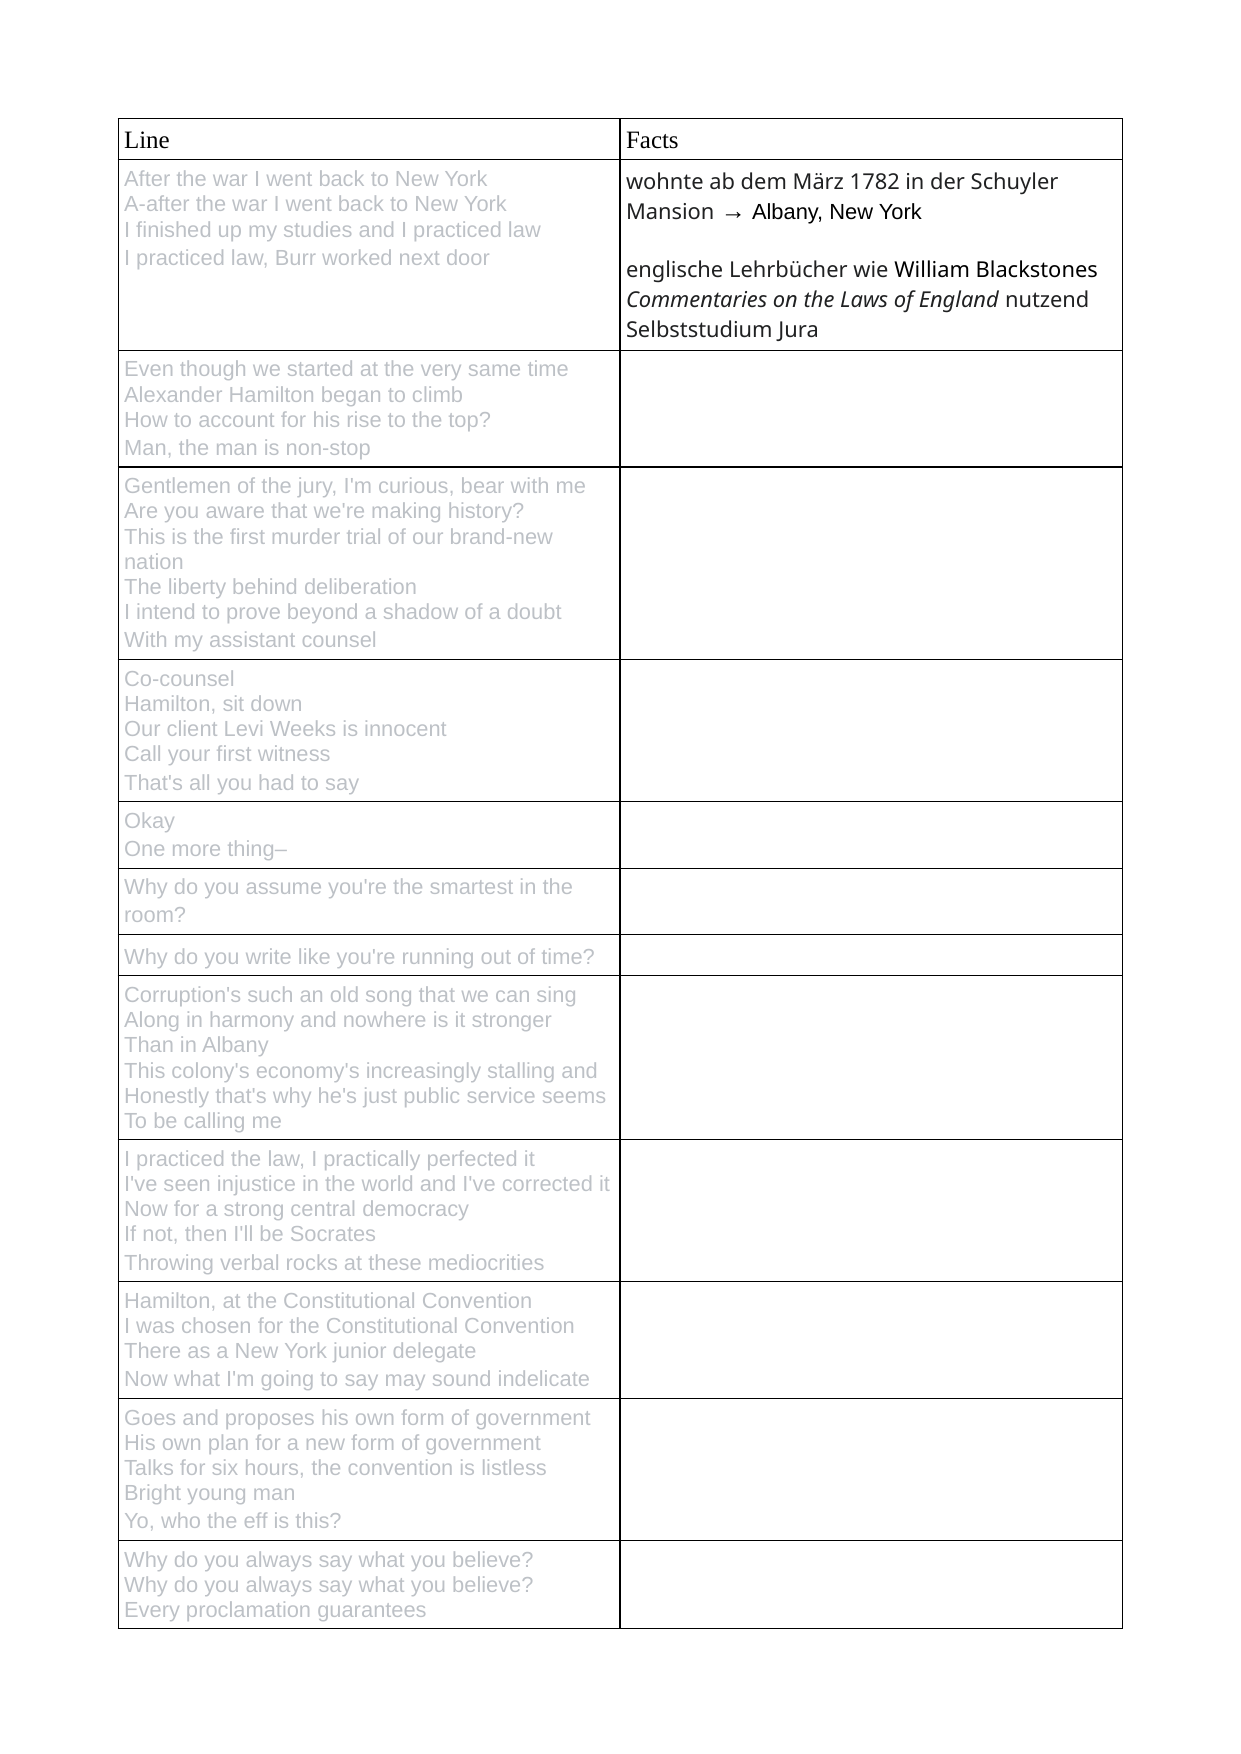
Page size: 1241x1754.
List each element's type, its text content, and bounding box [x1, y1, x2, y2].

table_cell Co-counsel Hamilton, sit down Our client Levi Weeks is innocent Call your first witness That's all you had to say [119, 660, 619, 801]
table_cell Even though we started at the very same time Alexander Hamilton began to climb How to account for his rise to the top? Man, the man is non-stop [119, 351, 619, 466]
table_cell Okay One more thing– [119, 802, 619, 867]
table_header Facts [621, 119, 1122, 159]
table_cell I practiced the law, I practically perfected it I've seen injustice in the world and I've corrected it Now for a strong central democracy If not, then I'll be Socrates Throwing verbal rocks at these mediocrities [119, 1140, 619, 1281]
table_cell [621, 1399, 1122, 1540]
table_cell Gentlemen of the jury, I'm curious, bear with me Are you aware that we're making history? This is the first murder trial of our brand-new nation The liberty behind deliberation I intend to prove beyond a shadow of a doubt With my assistant counsel [119, 468, 619, 659]
table_cell [621, 1282, 1122, 1398]
table_cell Hamilton, at the Constitutional Convention I was chosen for the Constitutional Convention There as a New York junior delegate Now what I'm going to say may sound indelicate [119, 1282, 619, 1398]
table_cell [621, 1140, 1122, 1281]
table_cell [621, 1541, 1122, 1628]
table_cell Why do you assume you're the smartest in the room? [119, 869, 619, 934]
table_cell Why do you always say what you believe? Why do you always say what you believe? Every proclamation guarantees [119, 1541, 619, 1628]
table_cell [621, 351, 1122, 466]
table_cell wohnte ab dem März 1782 in der Schuyler Mansion → Albany, New York englische Lehrbücher wie William Blackstones Commentaries on the Laws of England nutzend Selbststudium Jura [621, 160, 1122, 349]
table_cell [621, 802, 1122, 867]
table_cell Why do you write like you're running out of time? [119, 935, 619, 975]
table_cell [621, 660, 1122, 801]
table_cell Goes and proposes his own form of government His own plan for a new form of government Talks for six hours, the convention is listless Bright young man Yo, who the eff is this? [119, 1399, 619, 1540]
table_cell [621, 869, 1122, 934]
table_cell Corruption's such an old song that we can sing Along in harmony and nowhere is it stronger Than in Albany This colony's economy's increasingly stalling and Honestly that's why he's just public service seems To be calling me [119, 976, 619, 1139]
table_cell [621, 935, 1122, 975]
table_cell After the war I went back to New York A-after the war I went back to New York I finished up my studies and I practiced law I practiced law, Burr worked next door [119, 160, 619, 349]
table_header Line [119, 119, 619, 159]
table_cell [621, 976, 1122, 1139]
table_cell [621, 468, 1122, 659]
